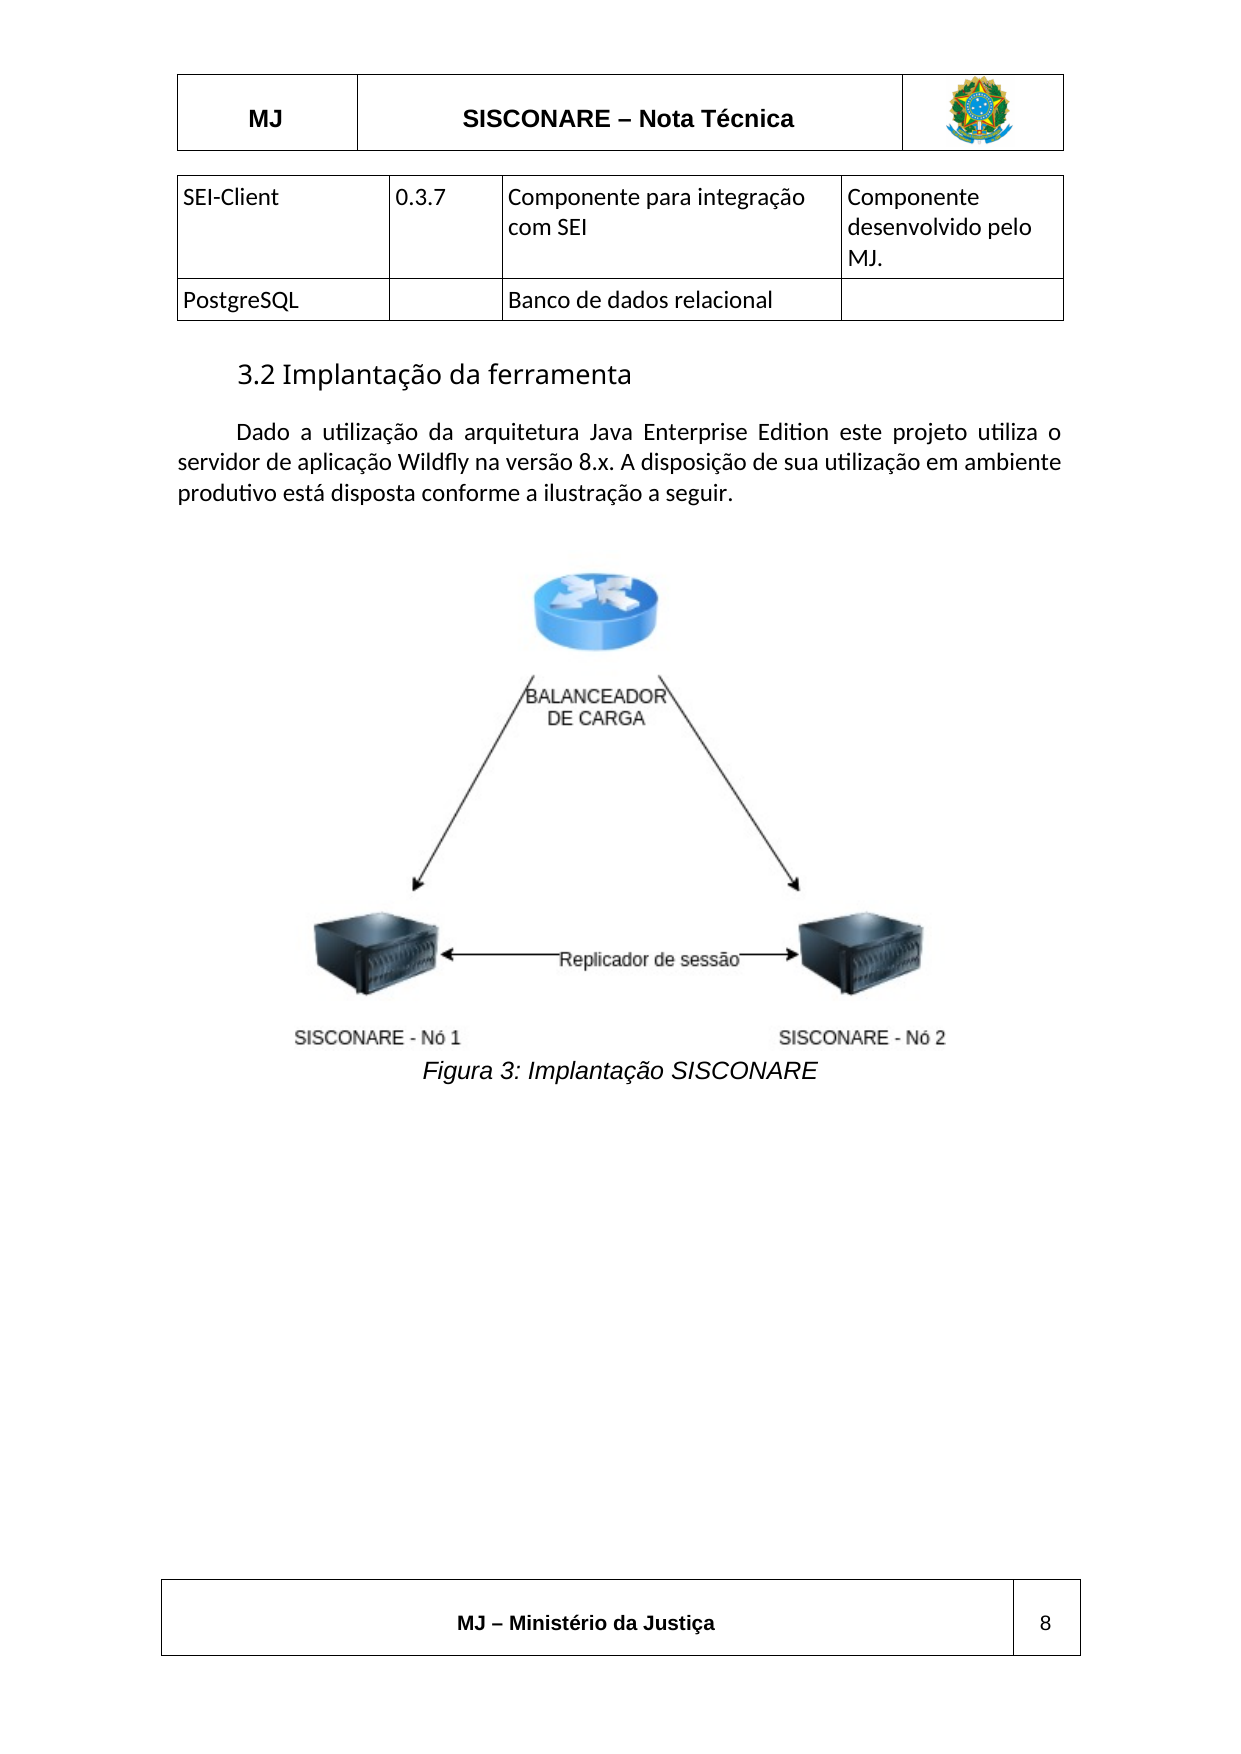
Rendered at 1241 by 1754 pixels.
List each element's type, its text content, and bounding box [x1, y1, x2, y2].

table_cell Componente para integração com SEI [503, 176, 841, 278]
table_cell [842, 279, 1063, 320]
table_cell PostgreSQL [178, 279, 389, 320]
subtitle 3.2 Implantação da ferramenta [632, 355, 1063, 392]
subtitle 3.2 Implantação da ferramenta [177, 355, 237, 392]
picture [944, 75, 1020, 149]
table_cell 0.3.7 [390, 176, 502, 278]
picture [294, 550, 946, 1051]
table_cell Componente desenvolvido pelo MJ. [842, 176, 1063, 278]
table_cell SEI-Client [178, 176, 389, 278]
text Dado a utilização da arquitetura Java Enterprise Edition este projeto utiliza o servidor de aplicação Wildfly na versão 8.x. A disposição de sua utilização em ambiente produtivo está disposta conforme a ilustração a seguir. [734, 477, 1063, 507]
table_cell Banco de dados relacional [503, 279, 841, 320]
text Figura 3: Implantação SISCONARE [294, 1051, 946, 1084]
table_cell [390, 279, 502, 320]
